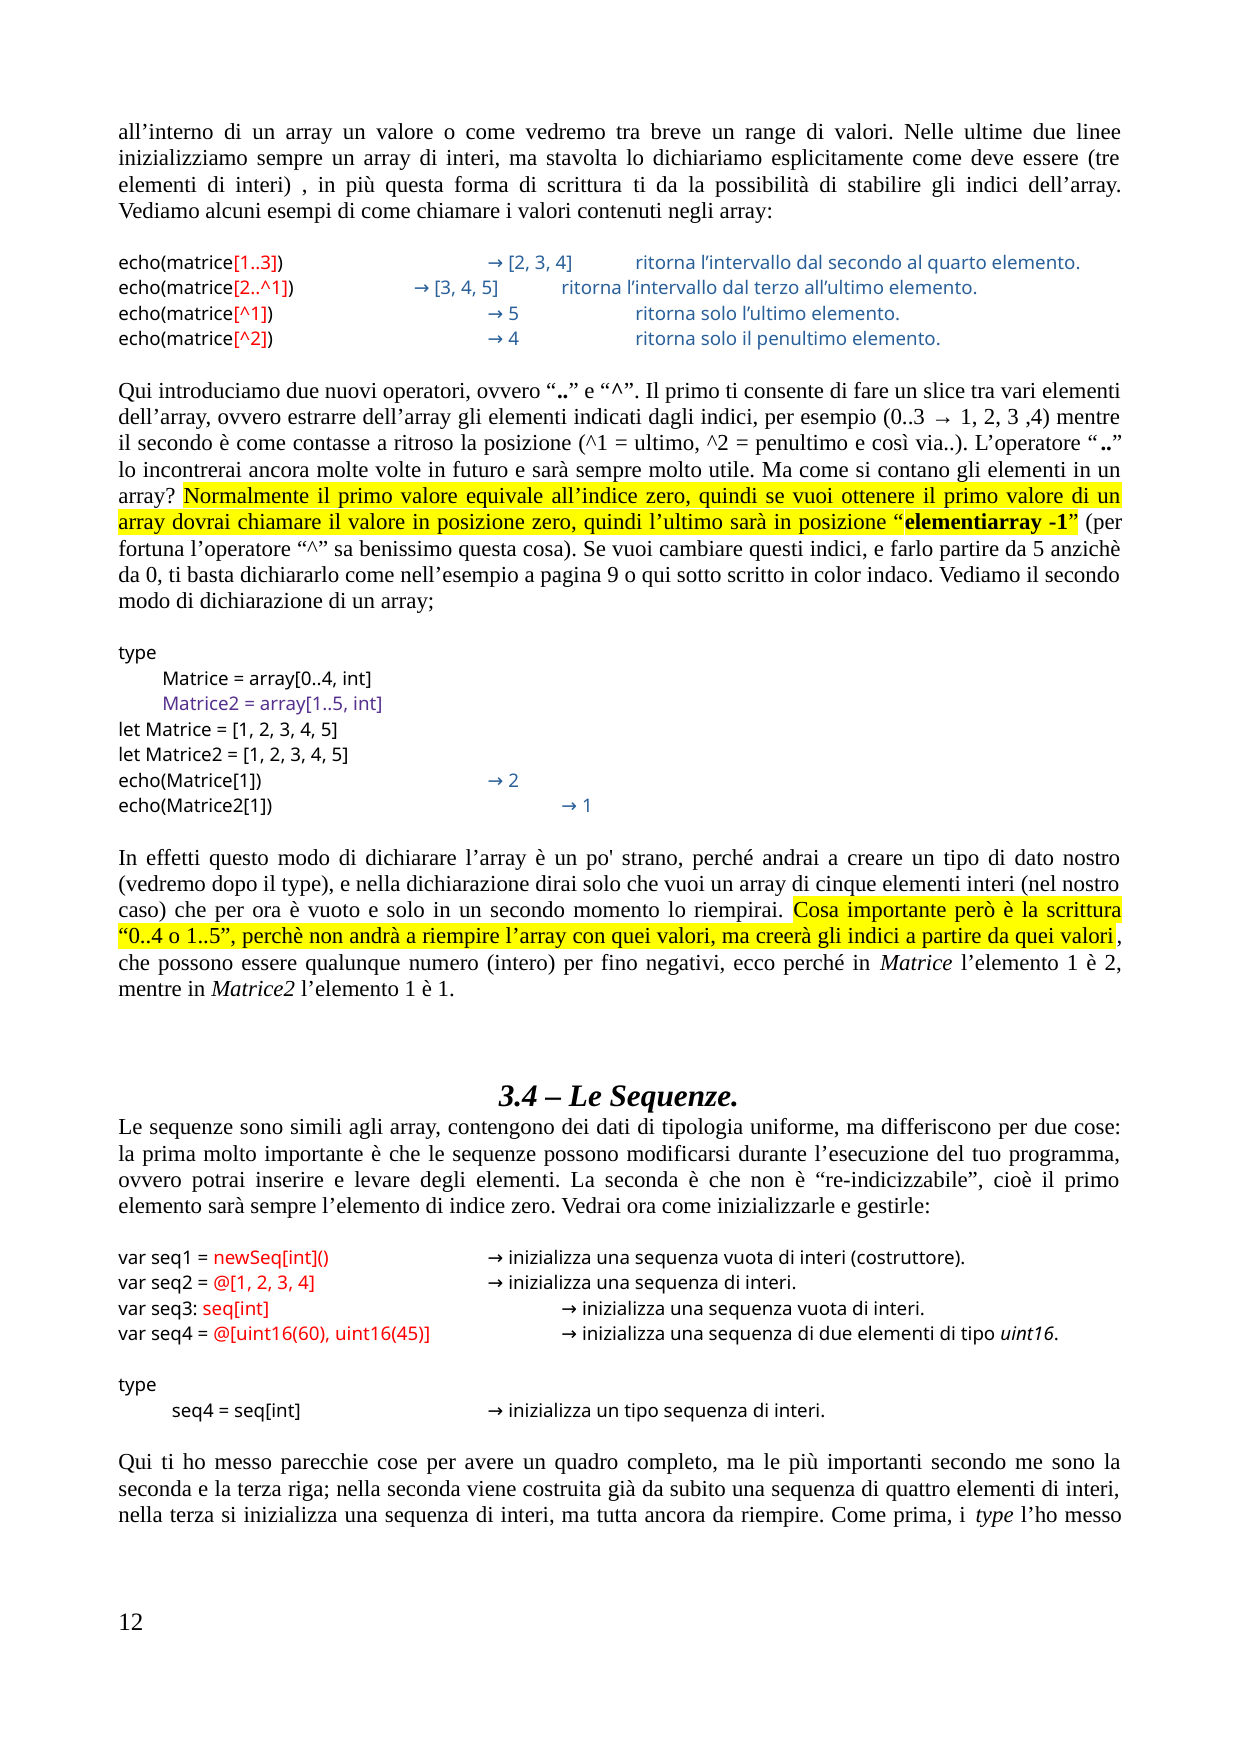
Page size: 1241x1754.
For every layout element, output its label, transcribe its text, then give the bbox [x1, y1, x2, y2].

text seq4 = seq[int] → inizializza un tipo sequenza di interi. [118, 1397, 1122, 1423]
text all’interno di un array un valore o come vedremo tra breve un range di valori. Nelle ultime due linee inizializziamo sempre un array di interi, ma stavolta lo dichiariamo esplicitamente come deve essere (tre elementi di interi) , in più questa forma di scrittura ti da la possibilità di stabilire gli indici dell’array. Vediamo alcuni esempi di come chiamare i valori contenuti negli array: [118, 118, 1122, 223]
text echo(Matrice2[1]) → 1 [118, 792, 1122, 818]
text echo(Matrice[1]) → 2 [118, 767, 1122, 792]
text echo(matrice[2..^1]) → [3, 4, 5] ritorna l’intervallo dal terzo all’ultimo elemento. [118, 274, 1122, 300]
text var seq2 = @[1, 2, 3, 4] → inizializza una sequenza di interi. [118, 1270, 1122, 1295]
text Qui ti ho messo parecchie cose per avere un quadro completo, ma le più importanti secondo me sono la seconda e la terza riga; nella seconda viene costruita già da subito una sequenza di quattro elementi di interi, nella terza si inizializza una sequenza di interi, ma tutta ancora da riempire. Come prima, i type l’ho messo [118, 1448, 1122, 1527]
text var seq4 = @[uint16(60), uint16(45)] → inizializza una sequenza di due elementi di tipo uint16. [118, 1321, 1122, 1346]
text Matrice2 = array[1..5, int] [118, 690, 1122, 716]
text Le sequenze sono simili agli array, contengono dei dati di tipologia uniforme, ma differiscono per due cose: la prima molto importante è che le sequenze possono modificarsi durante l’esecuzione del tuo programma, ovvero potrai inserire e levare degli elementi. La seconda è che non è “re-indicizzabile”, cioè il primo elemento sarà sempre l’elemento di indice zero. Vedrai ora come inizializzarle e gestirle: [118, 1113, 1122, 1219]
text var seq3: seq[int] → inizializza una sequenza vuota di interi. [118, 1295, 1122, 1321]
text type [118, 1372, 1122, 1397]
text Matrice = array[0..4, int] [118, 665, 1122, 690]
text let Matrice = [1, 2, 3, 4, 5] [118, 716, 1122, 741]
text let Matrice2 = [1, 2, 3, 4, 5] [118, 741, 1122, 767]
text Qui introduciamo due nuovi operatori, ovvero “..” e “^”. Il primo ti consente di fare un slice tra vari elementi dell’array, ovvero estrarre dell’array gli elementi indicati dagli indici, per esempio (0..3 → 1, 2, 3 ,4) mentre il secondo è come contasse a ritroso la posizione (^1 = ultimo, ^2 = penultimo e così via..). L’operatore “..” lo incontrerai ancora molte volte in futuro e sarà sempre molto utile. Ma come si contano gli elementi in un array? Normalmente il primo valore equivale all’indice zero, quindi se vuoi ottenere il primo valore di un array dovrai chiamare il valore in posizione zero, quindi l’ultimo sarà in posizione “elementiarray -1” (per fortuna l’operatore “^” sa benissimo questa cosa). Se vuoi cambiare questi indici, e farlo partire da 5 anzichè da 0, ti basta dichiararlo come nell’esempio a pagina 9 o qui sotto scritto in color indaco. Vediamo il secondo modo di dichiarazione di un array; [118, 377, 1122, 614]
text echo(matrice[^1]) → 5 ritorna solo l’ultimo elemento. [118, 300, 1122, 326]
text In effetti questo modo di dichiarare l’array è un po' strano, perché andrai a creare un tipo di dato nostro (vedremo dopo il type), e nella dichiarazione dirai solo che vuoi un array di cinque elementi interi (nel nostro caso) che per ora è vuoto e solo in un secondo momento lo riempirai. Cosa importante però è la scrittura “0..4 o 1..5”, perchè non andrà a riempire l’array con quei valori, ma creerà gli indici a partire da quei valori, che possono essere qualunque numero (intero) per fino negativi, ecco perché in Matrice l’elemento 1 è 2, mentre in Matrice2 l’elemento 1 è 1. [118, 843, 1122, 1002]
text type [118, 639, 1122, 665]
text echo(matrice[1..3]) → [2, 3, 4] ritorna l’intervallo dal secondo al quarto elemento. [118, 249, 1122, 274]
text var seq1 = newSeq[int]() → inizializza una sequenza vuota di interi (costruttore). [118, 1244, 1122, 1270]
text 3.4 – Le Sequenze. [118, 1077, 1122, 1113]
text echo(matrice[^2]) → 4 ritorna solo il penultimo elemento. [118, 326, 1122, 351]
